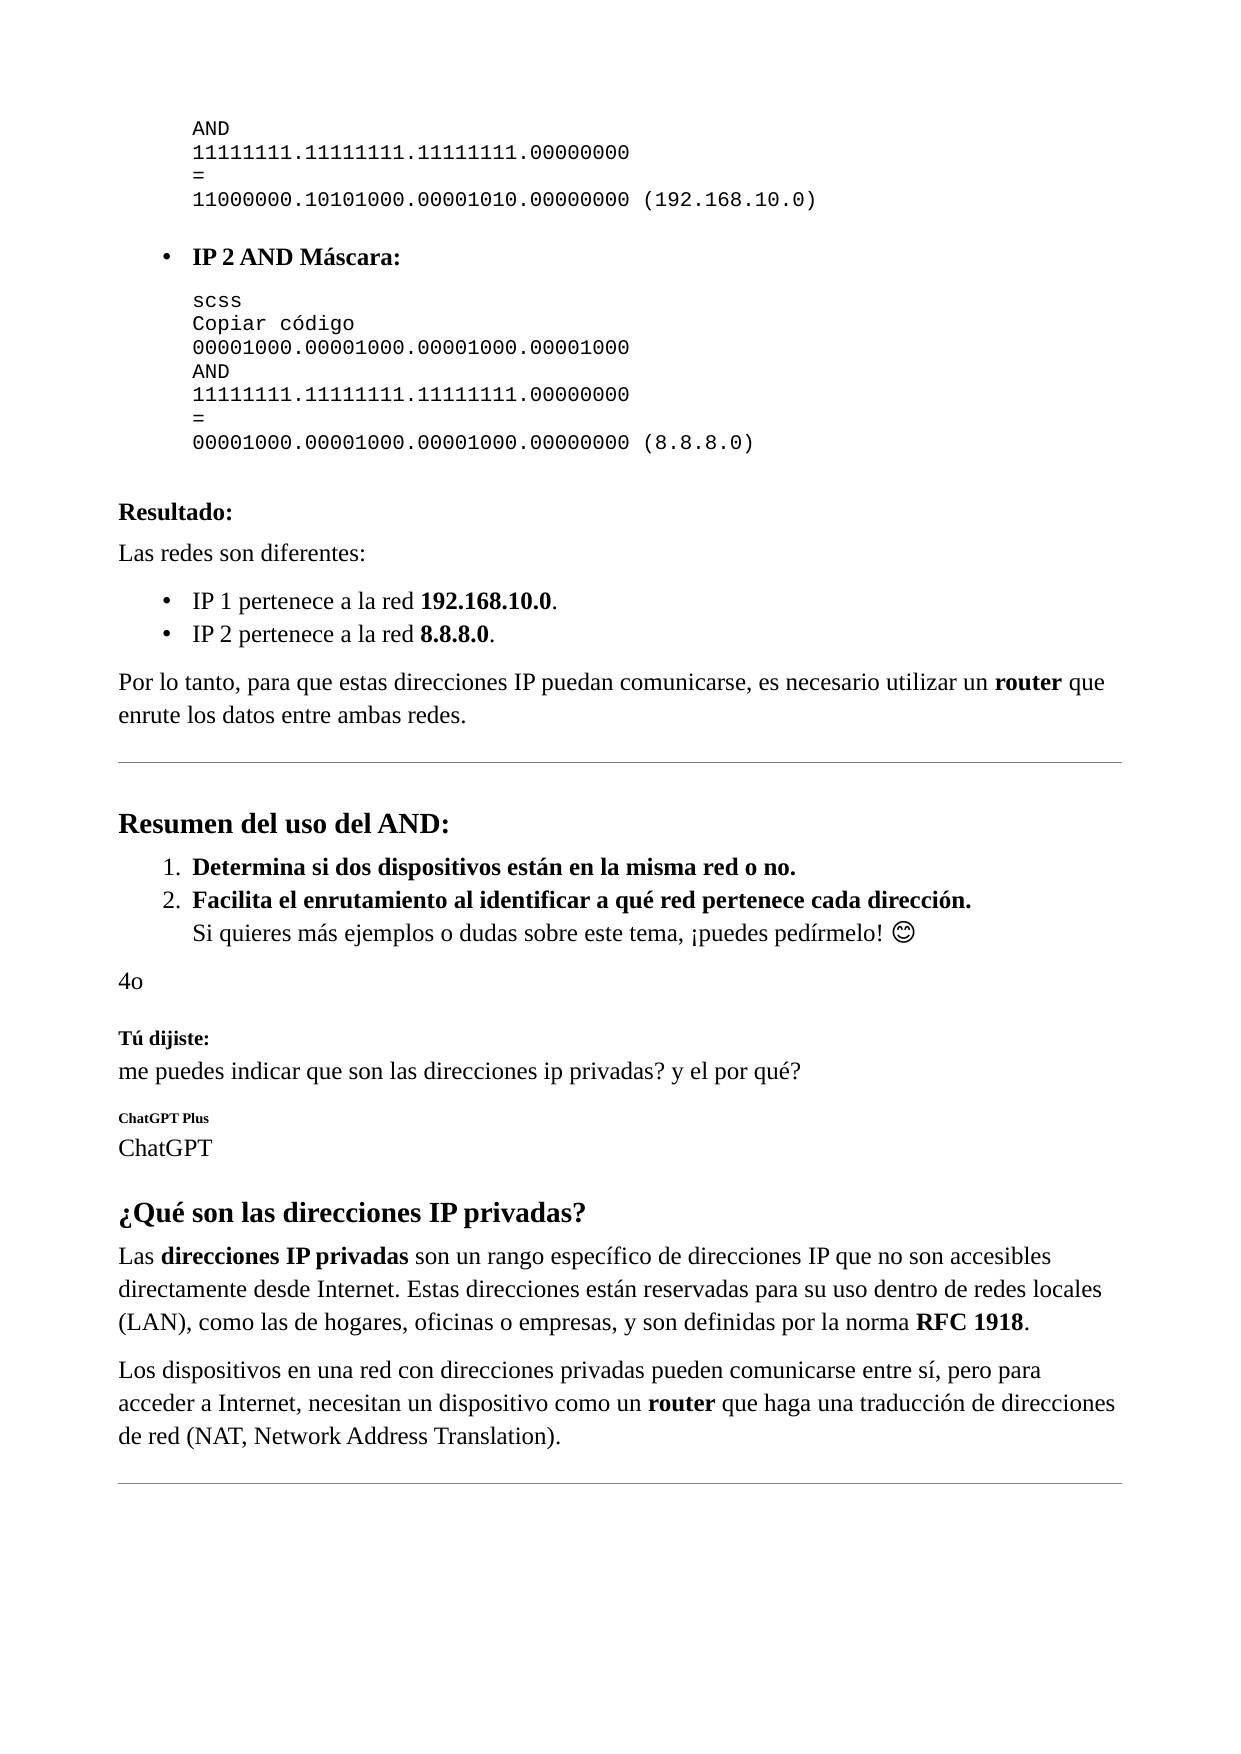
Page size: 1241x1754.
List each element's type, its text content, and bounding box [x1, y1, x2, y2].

text Las direcciones IP privadas son un rango específico de direcciones IP que no son accesibles directamente desde Internet. Estas direcciones están reservadas para su uso dentro de redes locales (LAN), como las de hogares, oficinas o empresas, y son definidas por la norma RFC 1918. [118, 1241, 1122, 1336]
list Determina si dos dispositivos están en la misma red o no. [162, 852, 1122, 881]
list IP 1 pertenece a la red 192.168.10.0. [162, 586, 1122, 615]
text me puedes indicar que son las direcciones ip privadas? y el por qué? [118, 1056, 1122, 1085]
text Los dispositivos en una red con direcciones privadas pueden comunicarse entre sí, pero para acceder a Internet, necesitan un dispositivo como un router que haga una traducción de direcciones de red (NAT, Network Address Translation). [118, 1355, 1122, 1450]
text Por lo tanto, para que estas direcciones IP puedan comunicarse, es necesario utilizar un router que enrute los datos entre ambas redes. [118, 667, 1122, 728]
list 11111111.11111111.11111111.00000000 [162, 384, 1122, 408]
list IP 2 pertenece a la red 8.8.8.0. [162, 619, 1122, 648]
list IP 2 AND Máscara: [162, 242, 1122, 271]
subtitle ¿Qué son las direcciones IP privadas? [118, 1195, 1122, 1229]
list 11000000.10101000.00001010.00000000 (192.168.10.0) [162, 189, 1122, 213]
list = [162, 408, 1122, 432]
list 00001000.00001000.00001000.00001000 [162, 337, 1122, 361]
list AND [162, 118, 1122, 142]
list Facilita el enrutamiento al identificar a qué red pertenece cada dirección. Si quieres más ejemplos o dudas sobre este tema, ¡puedes pedírmelo! 😊 [162, 885, 1122, 947]
subtitle ChatGPT Plus [118, 1110, 1122, 1127]
subtitle Tú dijiste: [118, 1026, 1122, 1050]
list AND [162, 361, 1122, 384]
subtitle Resumen del uso del AND: [118, 806, 1122, 840]
text Las redes son diferentes: [118, 538, 1122, 567]
list 00001000.00001000.00001000.00000000 (8.8.8.0) [162, 432, 1122, 455]
list 11111111.11111111.11111111.00000000 [162, 142, 1122, 165]
list = [162, 165, 1122, 189]
text ChatGPT [118, 1133, 1122, 1162]
subtitle Resultado: [118, 497, 1122, 526]
list scss [162, 290, 1122, 313]
text 4o [118, 966, 1122, 995]
list Copiar código [162, 313, 1122, 337]
